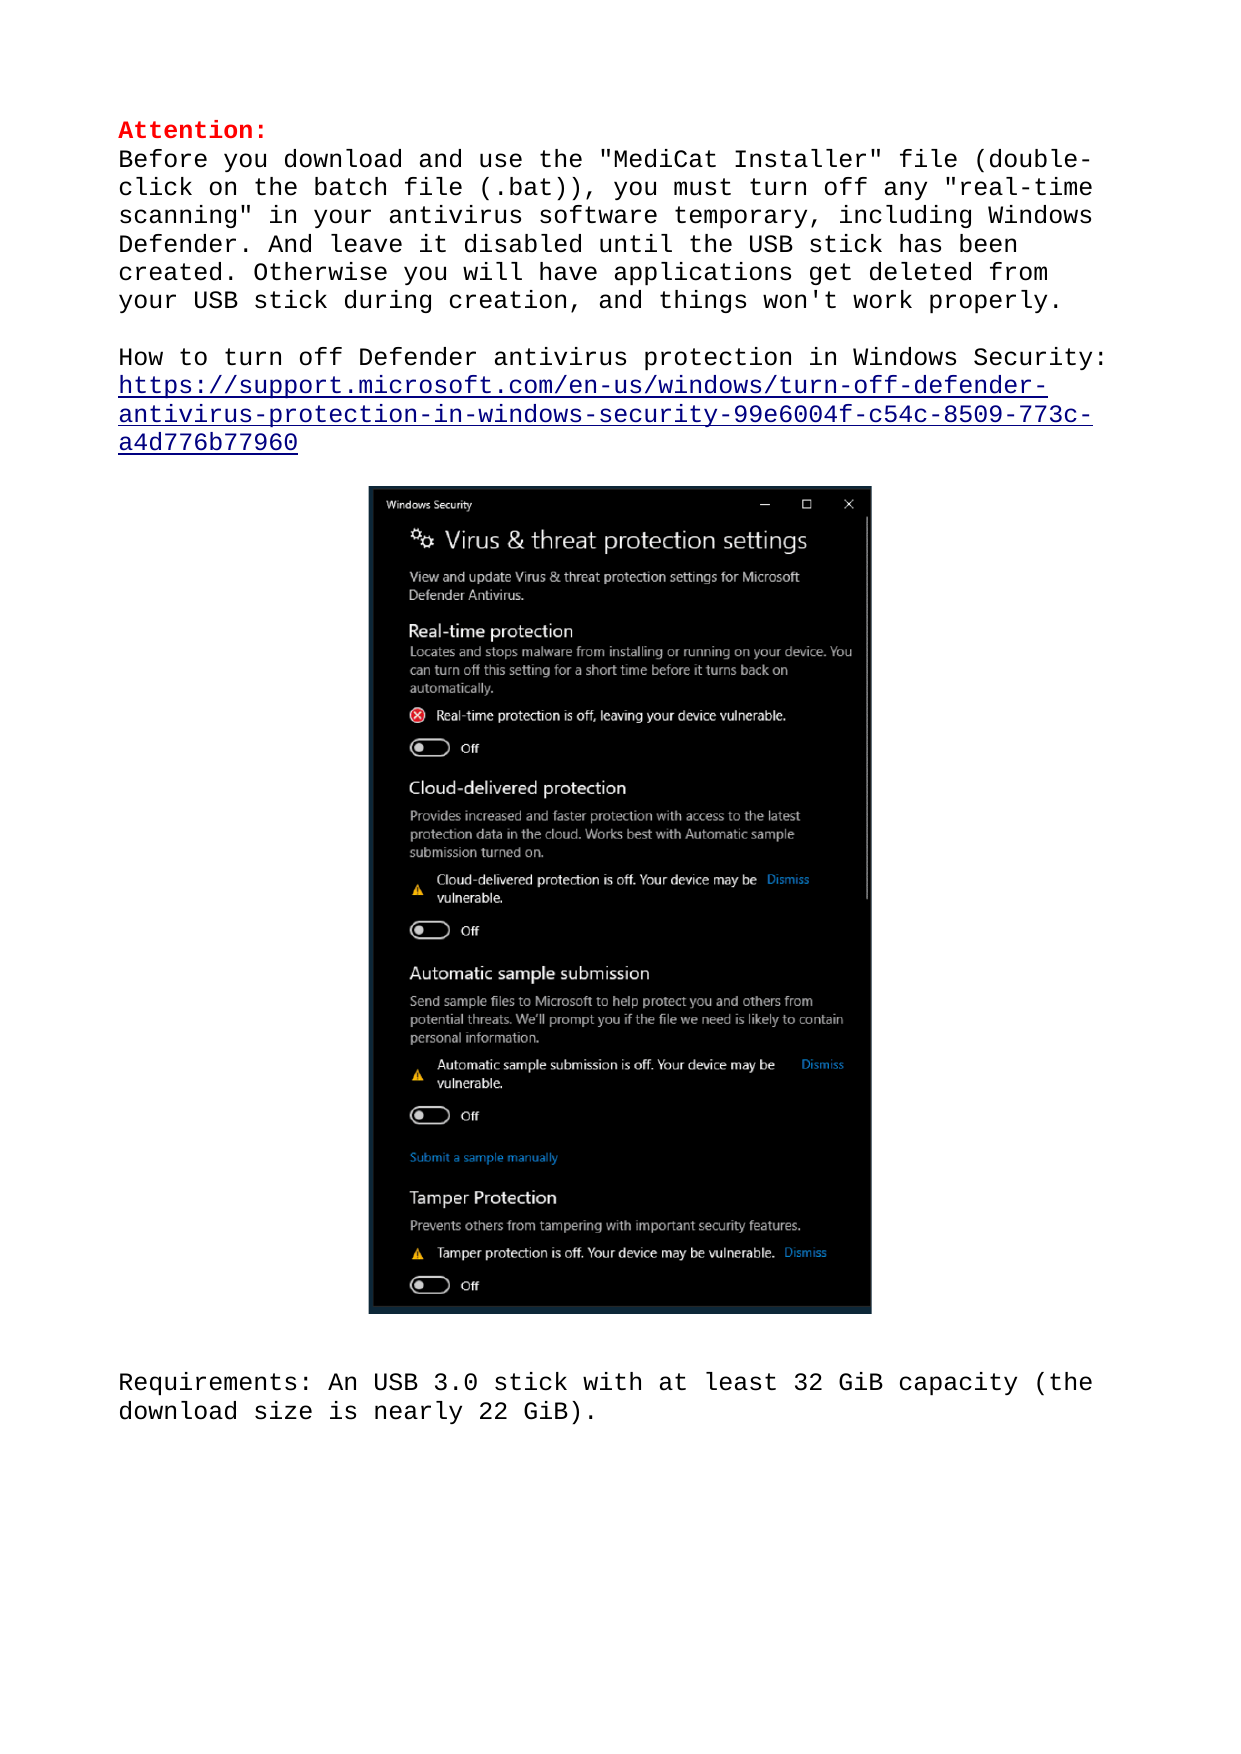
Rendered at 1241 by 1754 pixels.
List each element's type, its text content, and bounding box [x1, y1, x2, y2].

picture [368, 486, 872, 1314]
text How to turn off Defender antivirus protection in Windows Security: [118, 345, 1122, 373]
text Before you download and use the "MediCat Installer" file (double-click on the batch file (.bat)), you must turn off any "real-time scanning" in your antivirus software temporary, including Windows Defender. And leave it disabled until the USB stick has been created. Otherwise you will have applications get deleted from your USB stick during creation, and things won't work properly. [118, 146, 1122, 316]
text https://support.microsoft.com/en-us/windows/turn-off-defender-antivirus-protection-in-windows-security-99e6004f-c54c-8509-773c-a4d776b77960 [118, 373, 1122, 458]
text Requirements: An USB 3.0 stick with at least 32 GiB capacity (the download size is nearly 22 GiB). [118, 1370, 1122, 1427]
text Attention: [118, 118, 1122, 146]
